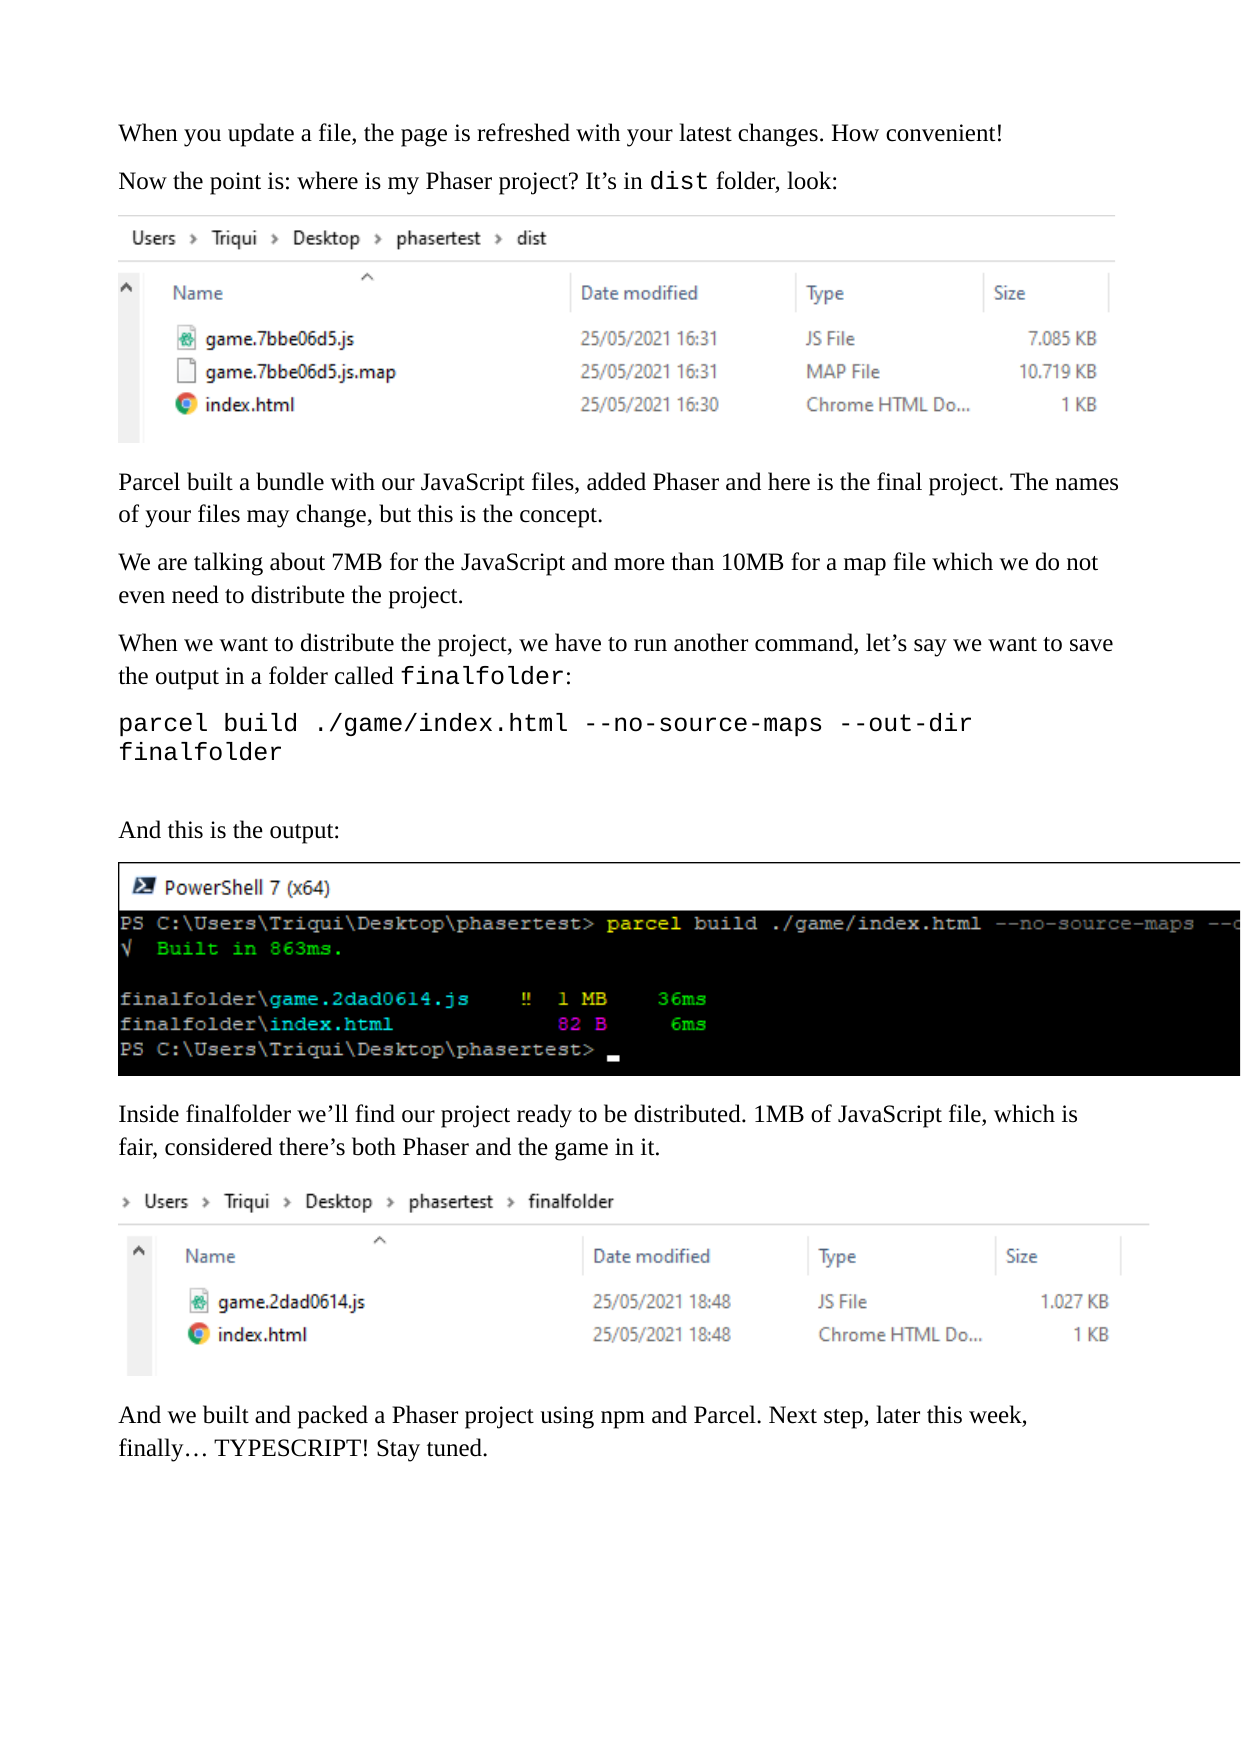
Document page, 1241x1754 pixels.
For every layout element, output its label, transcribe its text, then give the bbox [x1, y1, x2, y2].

text We are talking about 7MB for the JavaScript and more than 10MB for a map file which we do not even need to distribute the project. [118, 547, 1122, 609]
text When we want to distribute the project, we have to run another command, let’s say we want to save the output in a folder called finalfolder: [118, 628, 1122, 692]
picture [118, 862, 1241, 1076]
picture [118, 215, 1116, 443]
text Parcel built a bundle with our JavaScript files, added Phaser and here is the final project. The names of your files may change, but this is the concept. [118, 467, 1122, 528]
table_header parcel build ./game/index.html --no-source-maps --out-dir finalfolder [118, 711, 1122, 767]
picture [118, 1180, 1150, 1376]
text When you update a file, the page is refreshed with your latest changes. How convenient! [118, 118, 1122, 147]
text And this is the output: [118, 815, 1122, 844]
text Inside finalfolder we’ll find our project ready to be distributed. 1MB of JavaScript file, which is fair, considered there’s both Phaser and the game in it. [118, 1099, 1122, 1161]
text Now the point is: where is my Phaser project? It’s in dist folder, look: [118, 166, 1122, 197]
text And we built and packed a Phaser project using npm and Parcel. Next step, later this week, finally… TYPESCRIPT! Stay tuned. [118, 1400, 1122, 1461]
